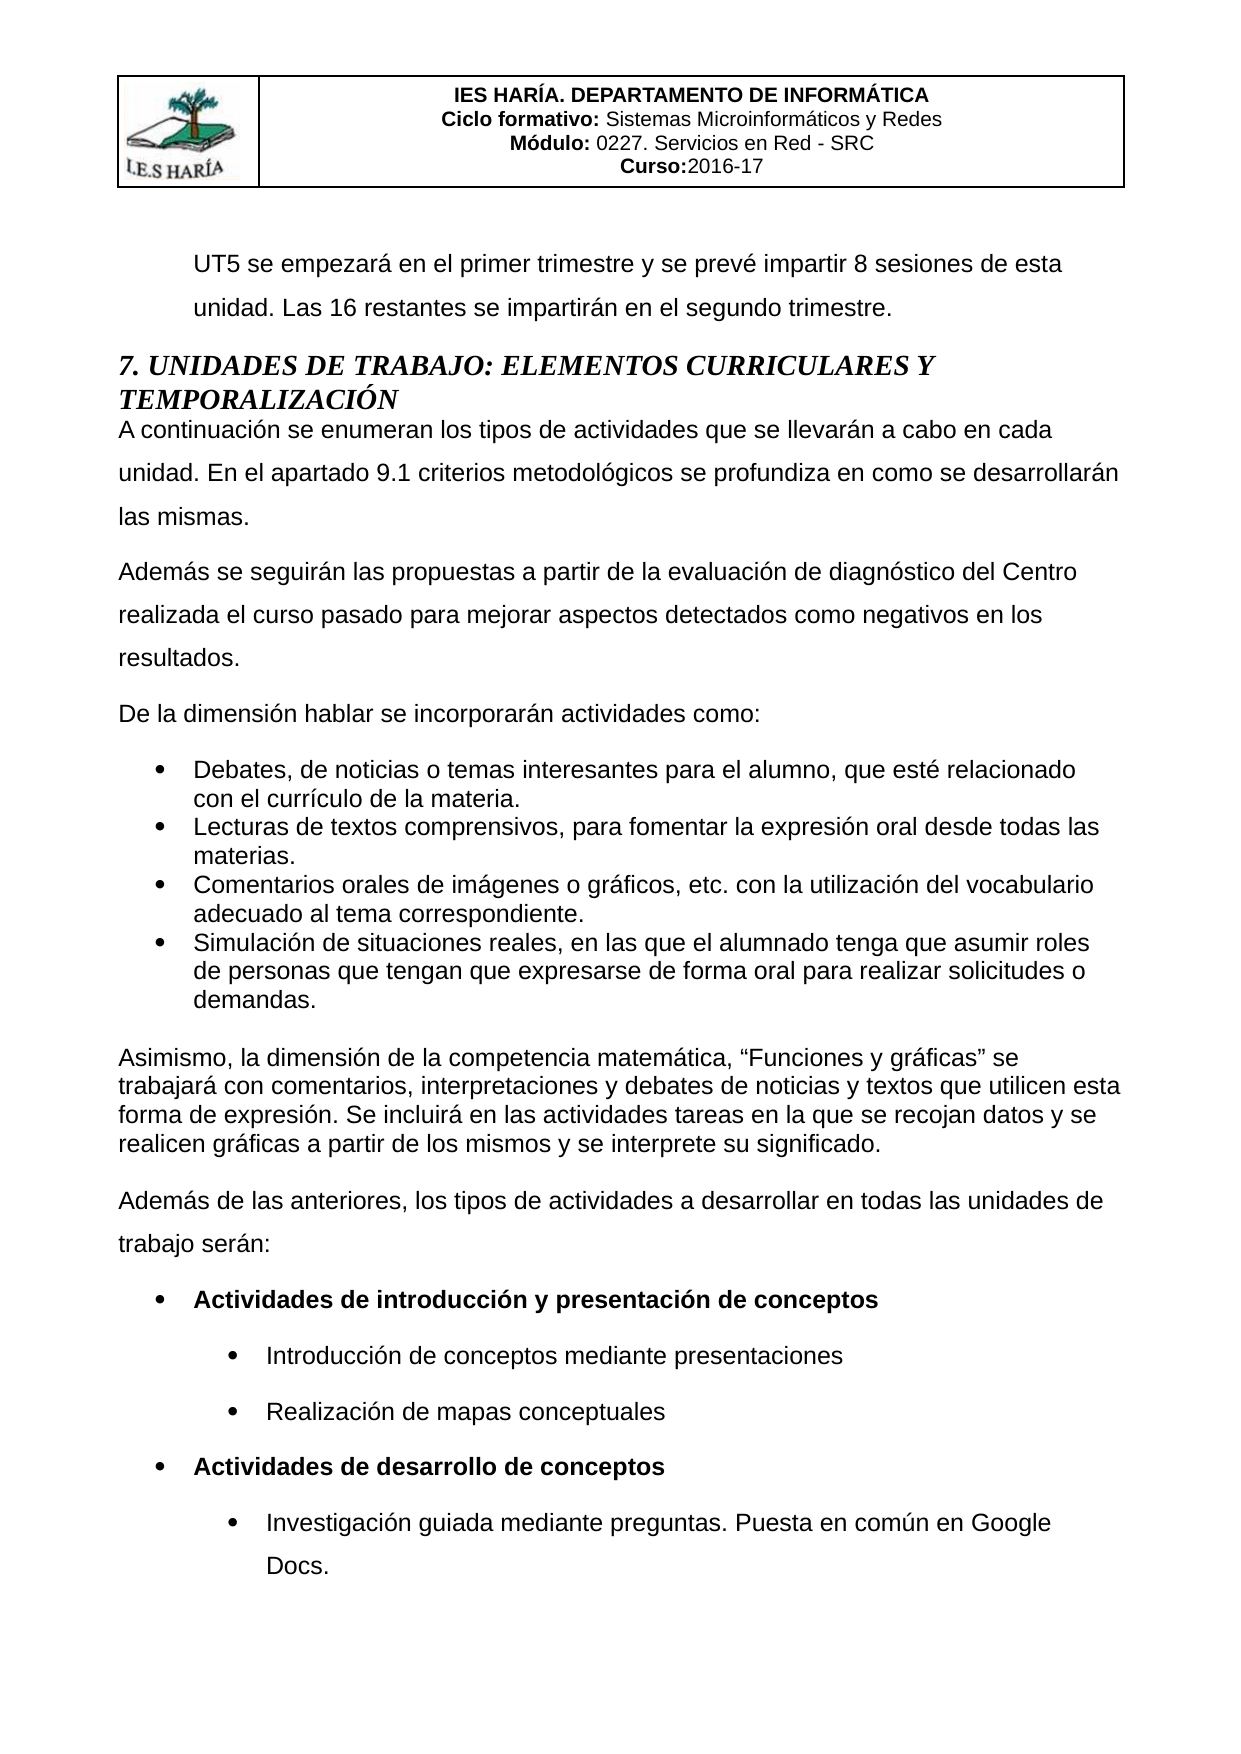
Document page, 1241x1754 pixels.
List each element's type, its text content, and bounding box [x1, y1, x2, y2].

list Actividades de desarrollo de conceptos [156, 1452, 1122, 1481]
list Debates, de noticias o temas interesantes para el alumno, que esté relacionado con el currículo de la materia. [156, 755, 1122, 812]
list Comentarios orales de imágenes o gráficos, etc. con la utilización del vocabulario adecuado al tema correspondiente. [156, 870, 1122, 927]
text Además de las anteriores, los tipos de actividades a desarrollar en todas las unidades de trabajo serán: [118, 1186, 1122, 1258]
list UT5 se empezará en el primer trimestre y se prevé impartir 8 sesiones de esta unidad. Las 16 restantes se impartirán en el segundo trimestre. [156, 249, 1122, 321]
text A continuación se enumeran los tipos de actividades que se llevarán a cabo en cada unidad. En el apartado 9.1 criterios metodológicos se profundiza en como se desarrollarán las mismas. [118, 415, 1122, 530]
list Simulación de situaciones reales, en las que el alumnado tenga que asumir roles de personas que tengan que expresarse de forma oral para realizar solicitudes o demandas. [156, 927, 1122, 1014]
list Actividades de introducción y presentación de conceptos [156, 1285, 1122, 1314]
list Realización de mapas conceptuales [228, 1397, 1122, 1425]
list Introducción de conceptos mediante presentaciones [228, 1341, 1122, 1370]
text Asimismo, la dimensión de la competencia matemática, “Funciones y gráficas” se trabajará con comentarios, interpretaciones y debates de noticias y textos que utilicen esta forma de expresión. Se incluirá en las actividades tareas en la que se recojan datos y se realicen gráficas a partir de los mismos y se interprete su significado. [118, 1043, 1122, 1158]
list Lecturas de textos comprensivos, para fomentar la expresión oral desde todas las materias. [156, 812, 1122, 870]
picture [123, 82, 241, 180]
text Además se seguirán las propuestas a partir de la evaluación de diagnóstico del Centro realizada el curso pasado para mejorar aspectos detectados como negativos en los resultados. [118, 557, 1122, 672]
text De la dimensión hablar se incorporarán actividades como: [118, 699, 1122, 728]
subtitle 7. UNIDADES DE TRABAJO: ELEMENTOS CURRICULARES Y TEMPORALIZACIÓN [118, 348, 1122, 415]
list Investigación guiada mediante preguntas. Puesta en común en Google Docs. [228, 1508, 1122, 1580]
